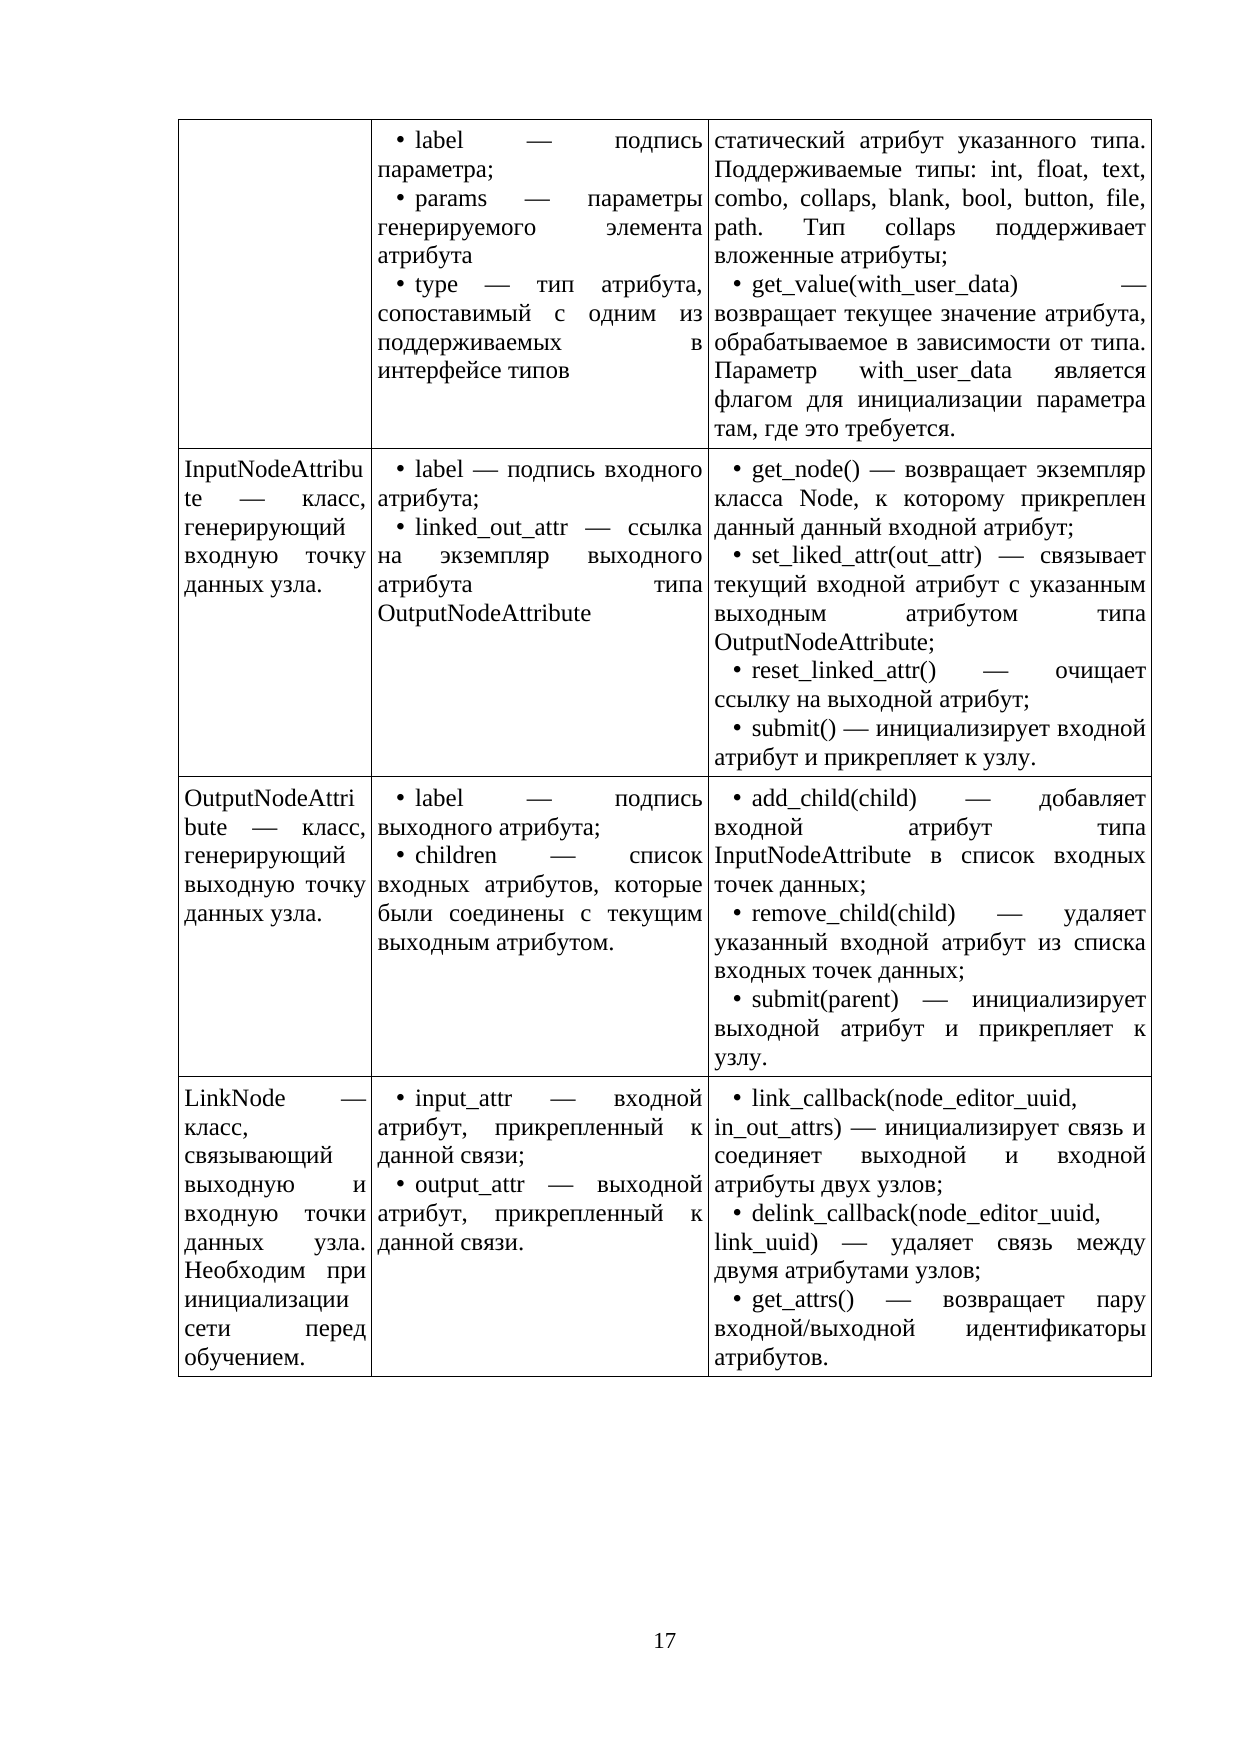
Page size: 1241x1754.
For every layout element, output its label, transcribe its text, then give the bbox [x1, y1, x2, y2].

table_cell [179, 120, 371, 447]
table_cell container_uuid — идентификатор, непосредственно привязываемый к элементу статического атрибута; label — подпись параметра; params — параметры генерируемого элемента атрибута type — тип атрибута, сопоставимый с одним из поддерживаемых в интерфейсе типов [372, 120, 708, 447]
table_cell link_callback(node_editor_uuid, in_out_attrs) — инициализирует связь и соединяет выходной и входной атрибуты двух узлов; delink_callback(node_editor_uuid, link_uuid) — удаляет связь между двумя атрибутами узлов; get_attrs() — возвращает пару входной/выходной идентификаторы атрибутов. [709, 1077, 1151, 1376]
table_cell get_node() — возвращает экземпляр класса Node, к которому прикреплен данный данный входной атрибут; set_liked_attr(out_attr) — связывает текущий входной атрибут с указанным выходным атрибутом типа OutputNodeAttribute; reset_linked_attr() — очищает ссылку на выходной атрибут; submit() — инициализирует входной атрибут и прикрепляет к узлу. [709, 449, 1151, 776]
table_cell label — подпись входного атрибута; linked_out_attr — ссылка на экземпляр выходного атрибута типа OutputNodeAttribute [372, 449, 708, 776]
table_cell add_child(child) — добавляет входной атрибут типа InputNodeAttribute в список входных точек данных; remove_child(child) — удаляет указанный входной атрибут из списка входных точек данных; submit(parent) — инициализирует выходной атрибут и прикрепляет к узлу. [709, 777, 1151, 1076]
table_cell label — подпись выходного атрибута; children — список входных атрибутов, которые были соединены с текущим выходным атрибутом. [372, 777, 708, 1076]
table_cell OutputNodeAttribute — класс, генерирующий выходную точку данных узла. [179, 777, 371, 1076]
table_cell InputNodeAttribute — класс, генерирующий входную точку данных узла. [179, 449, 371, 776]
table_cell LinkNode — класс, связывающий выходную и входную точки данных узла. Необходим при инициализации сети перед обучением. [179, 1077, 371, 1376]
table_cell статический атрибут указанного типа. Поддерживаемые типы: int, float, text, combo, collaps, blank, bool, button, file, path. Тип collaps поддерживает вложенные атрибуты; get_value(with_user_data) — возвращает текущее значение атрибута, обрабатываемое в зависимости от типа. Параметр with_user_data является флагом для инициализации параметра там, где это требуется. [709, 120, 1151, 447]
table_cell input_attr — входной атрибут, прикрепленный к данной связи; output_attr — выходной атрибут, прикрепленный к данной связи. [372, 1077, 708, 1376]
